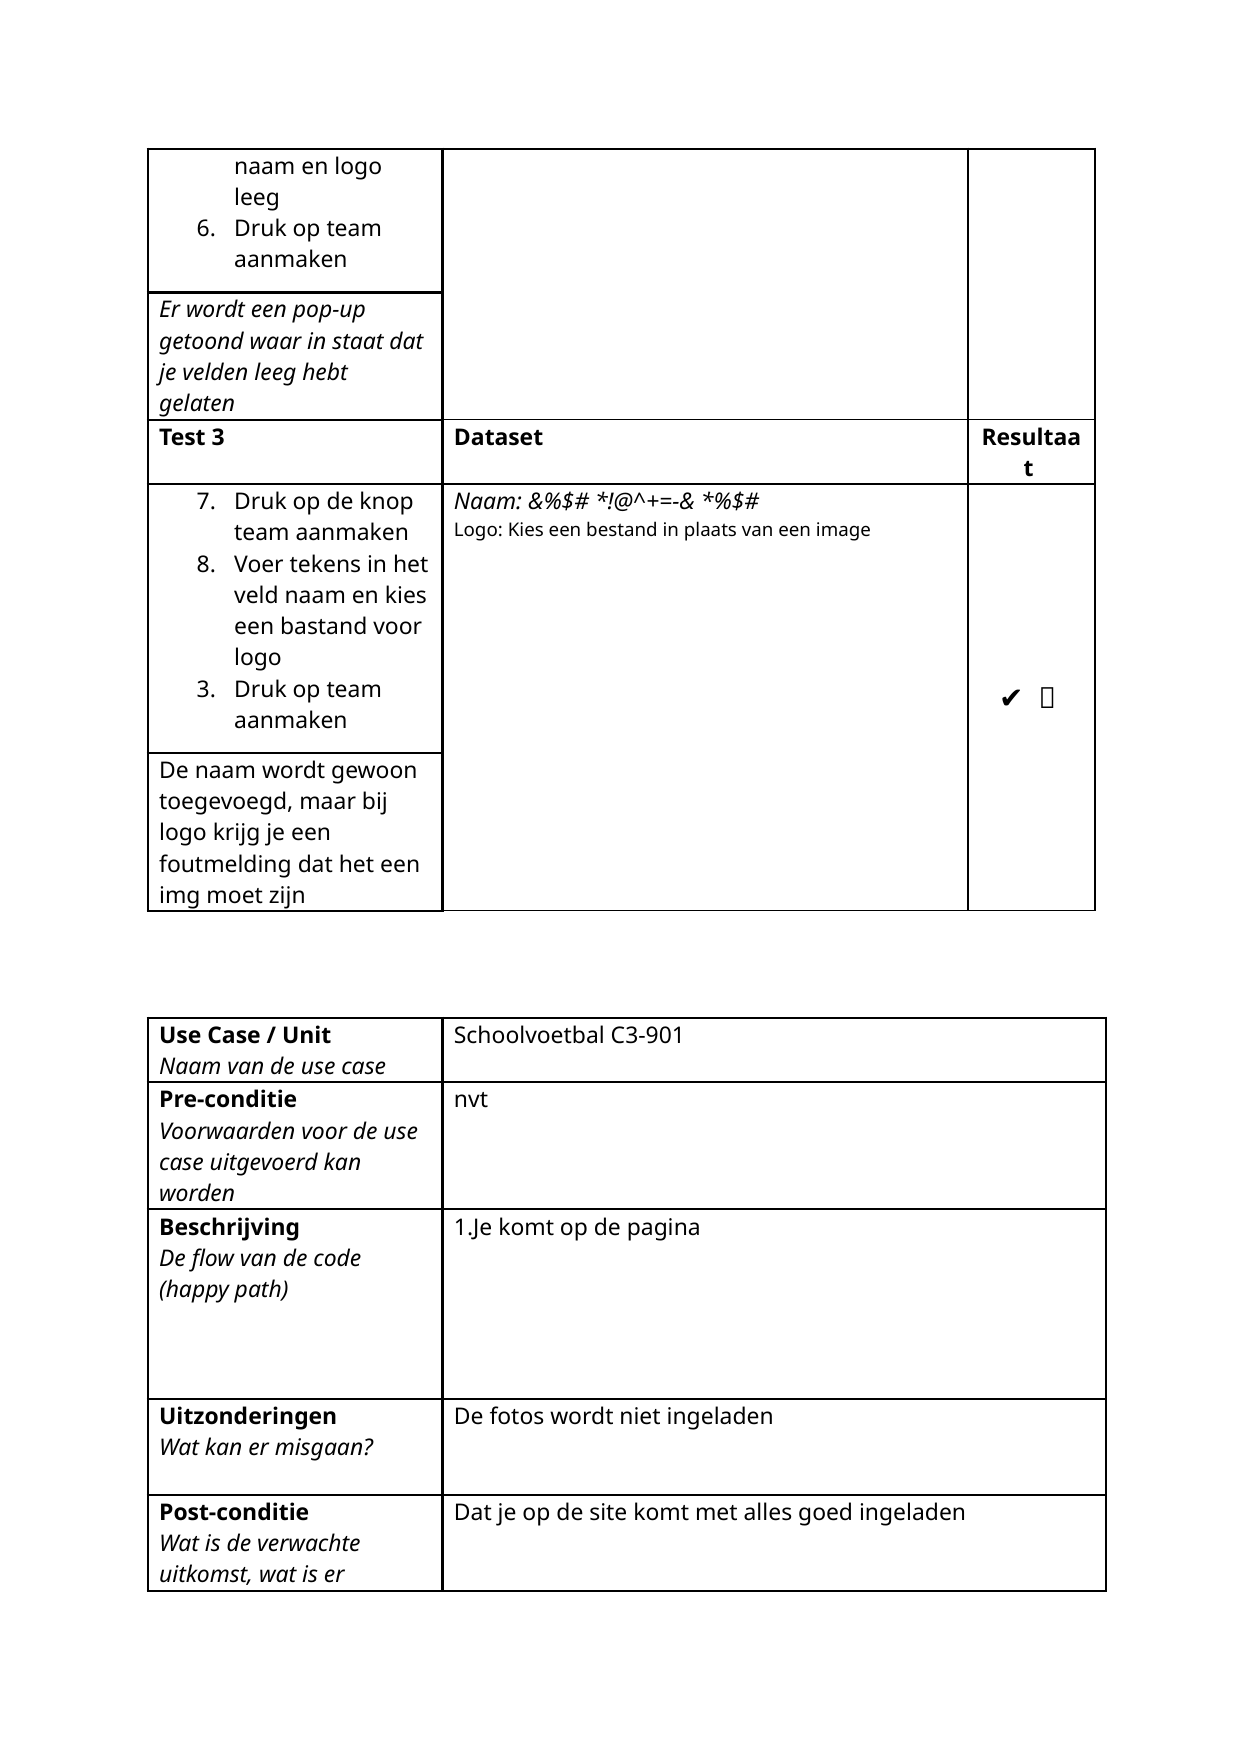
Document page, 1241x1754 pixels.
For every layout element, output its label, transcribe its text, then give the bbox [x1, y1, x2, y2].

table_cell De fotos wordt niet ingeladen [444, 1400, 1105, 1494]
table_cell [444, 150, 967, 418]
table_cell Uitzonderingen Wat kan er misgaan? [149, 1400, 441, 1494]
table_cell [969, 150, 1094, 418]
table_header Schoolvoetbal C3-901 [444, 1019, 1105, 1081]
table_cell Resultaat [969, 420, 1094, 483]
table_cell 1.Je komt op de pagina [444, 1210, 1105, 1398]
table_cell Test 3 [149, 421, 441, 483]
table_cell Post-conditie Wat is de verwachte uitkomst, wat is er [149, 1496, 441, 1589]
table_cell Druk op de knop team aanmaken Voer tekens in het veld naam en kies een bastand voor logo Druk op team aanmaken [149, 485, 441, 752]
table_header Use Case / Unit Naam van de use case [149, 1019, 441, 1081]
table_cell Pre-conditie Voorwaarden voor de use case uitgevoerd kan worden [149, 1083, 441, 1208]
table_cell naam en logo leeg Druk op team aanmaken [149, 150, 441, 291]
table_cell Er wordt een pop-up getoond waar in staat dat je velden leeg hebt gelaten [149, 294, 441, 418]
table_cell nvt [444, 1083, 1105, 1208]
table_cell Naam: &%$# *!@^+=-& *%$# Logo: Kies een bestand in plaats van een image [444, 485, 967, 910]
table_cell Dat je op de site komt met alles goed ingeladen [444, 1496, 1105, 1589]
table_cell De naam wordt gewoon toegevoegd, maar bij logo krijg je een foutmelding dat het een img moet zijn [149, 754, 441, 910]
table_cell ✔ ❌ [969, 485, 1094, 910]
table_cell Beschrijving De flow van de code (happy path) [149, 1210, 441, 1398]
table_cell Dataset [444, 420, 967, 483]
